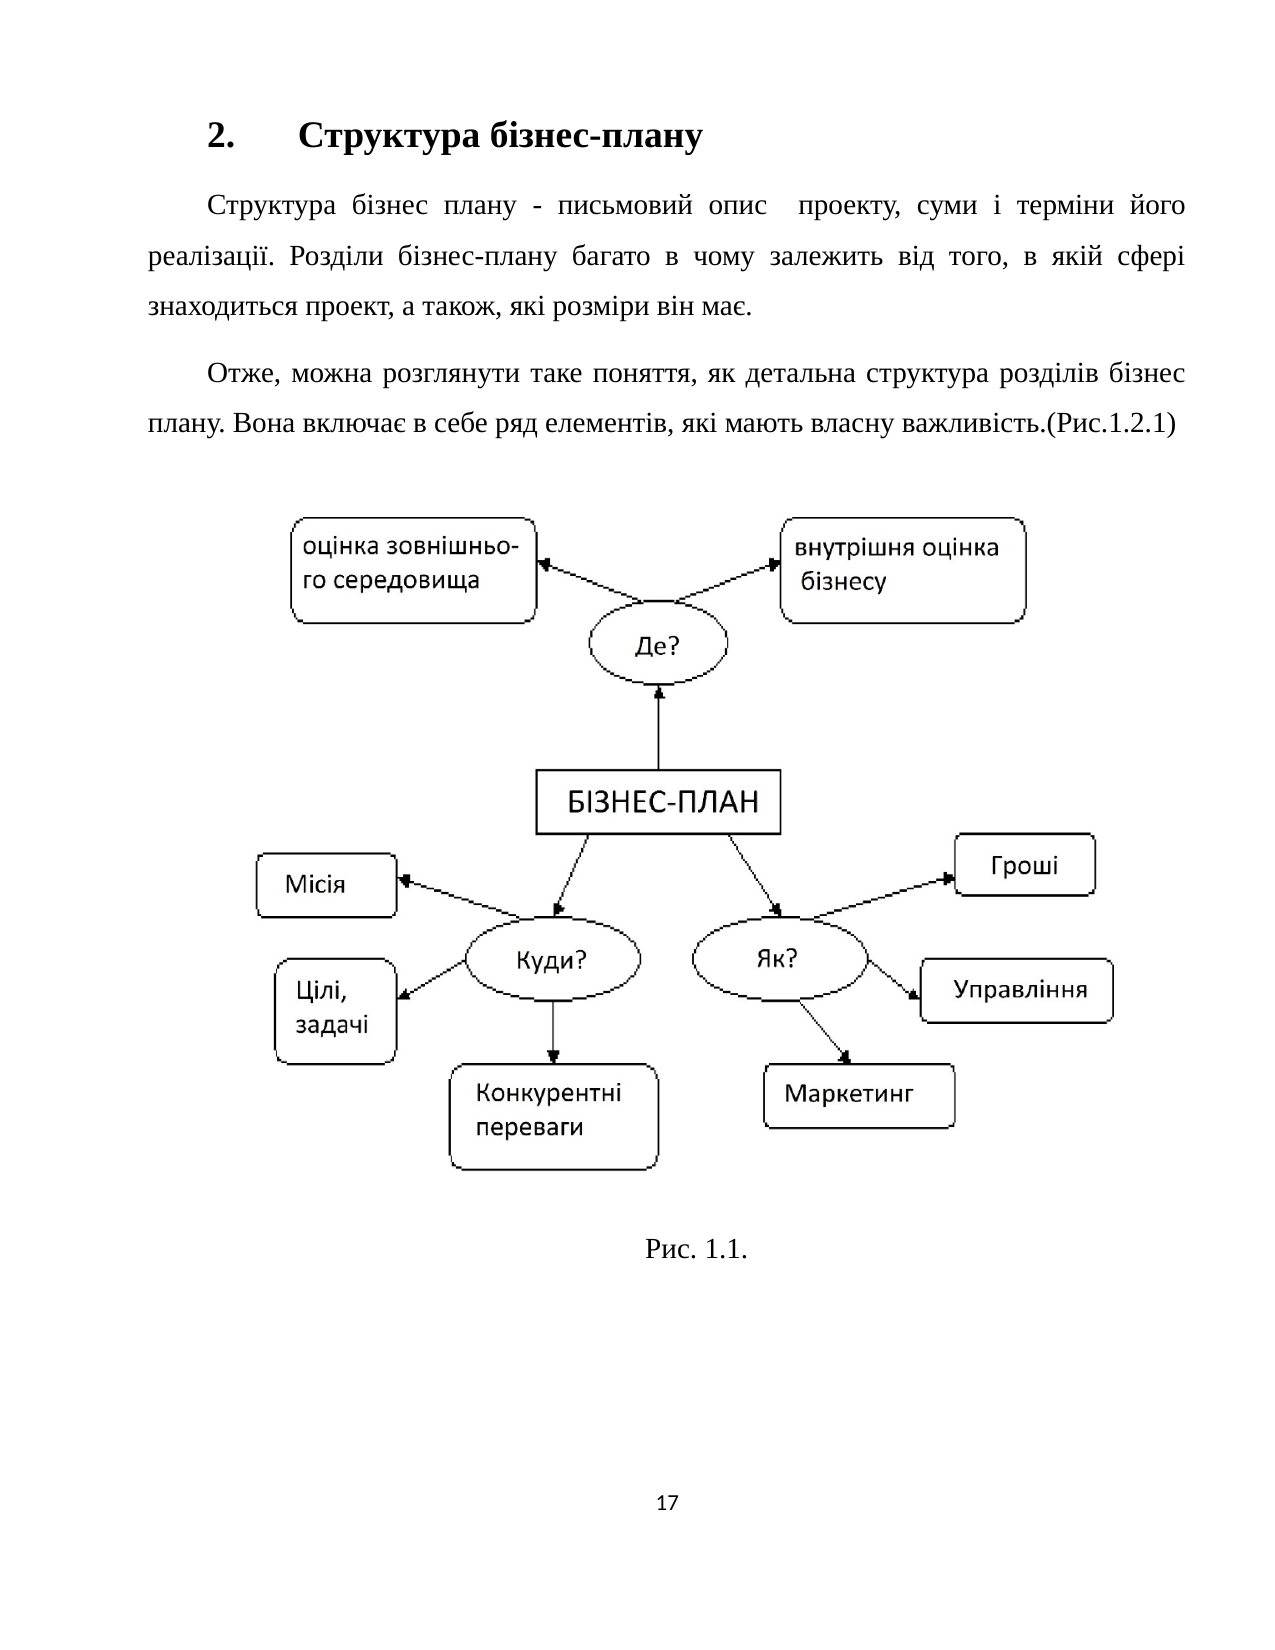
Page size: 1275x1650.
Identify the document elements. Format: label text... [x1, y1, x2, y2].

text Отже, можна розглянути таке поняття, як детальна структура розділів бізнес плану. Вона включає в себе ряд елементів, які мають власну важливість.(Рис.1.2.1) [148, 355, 1186, 439]
text Структура бізнес плану - письмовий опис проекту, суми і терміни його реалізації. Розділи бізнес-плану багато в чому залежить від того, в якій сфері знаходиться проект, а також, які розміри він має. [148, 187, 1186, 322]
picture [206, 472, 1159, 1201]
text Рис. 1.1. [148, 1231, 1186, 1265]
subtitle Структура бізнес-плану [148, 112, 1186, 155]
